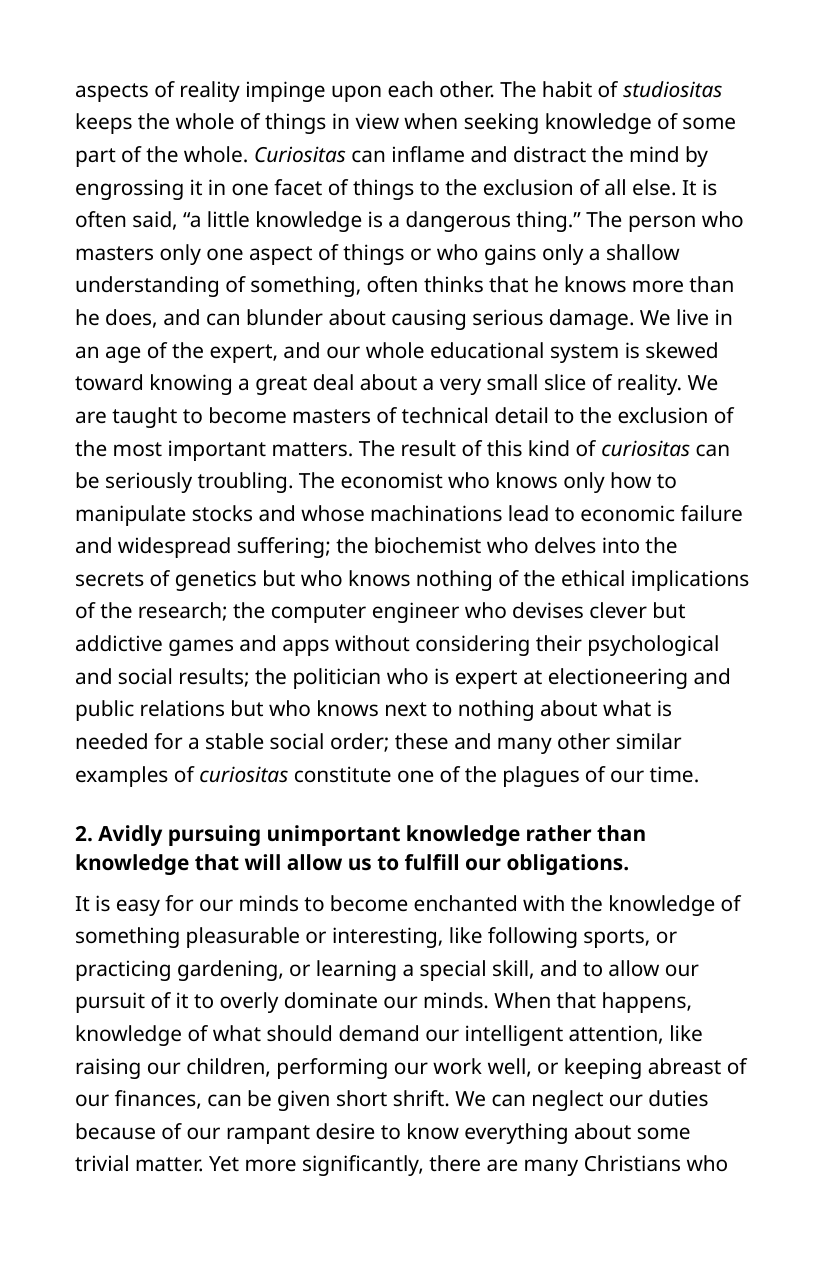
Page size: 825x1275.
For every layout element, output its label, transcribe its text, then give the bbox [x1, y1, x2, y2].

text It is easy for our minds to become enchanted with the knowledge of something pleasurable or interesting, like following sports, or practicing gardening, or learning a special skill, and to allow our pursuit of it to overly dominate our minds. When that happens, knowledge of what should demand our intelligent attention, like raising our children, performing our work well, or keeping abreast of our finances, can be given short shrift. We can neglect our duties because of our rampant desire to know everything about some trivial matter. Yet more significantly, there are many Christians who [75, 889, 750, 1178]
text aspects of reality impinge upon each other. The habit of studiositas keeps the whole of things in view when seeking knowledge of some part of the whole. Curiositas can inflame and distract the mind by engrossing it in one facet of things to the exclusion of all else. It is often said, “a little knowledge is a dangerous thing.” The person who masters only one aspect of things or who gains only a shallow understanding of something, often thinks that he knows more than he does, and can blunder about causing serious damage. We live in an age of the expert, and our whole educational system is skewed toward knowing a great deal about a very small slice of reality. We are taught to become masters of technical detail to the exclusion of the most important matters. The result of this kind of curiositas can be seriously troubling. The economist who knows only how to manipulate stocks and whose machinations lead to economic failure and widespread suffering; the biochemist who delves into the secrets of genetics but who knows nothing of the ethical implications of the research; the computer engineer who devises clever but addictive games and apps without considering their psychological and social results; the politician who is expert at electioneering and public relations but who knows next to nothing about what is needed for a stable social order; these and many other similar examples of curiositas constitute one of the plagues of our time. [75, 75, 750, 788]
subtitle 2. Avidly pursuing unimportant knowledge rather than knowledge that will allow us to fulfill our obligations. [75, 819, 750, 876]
